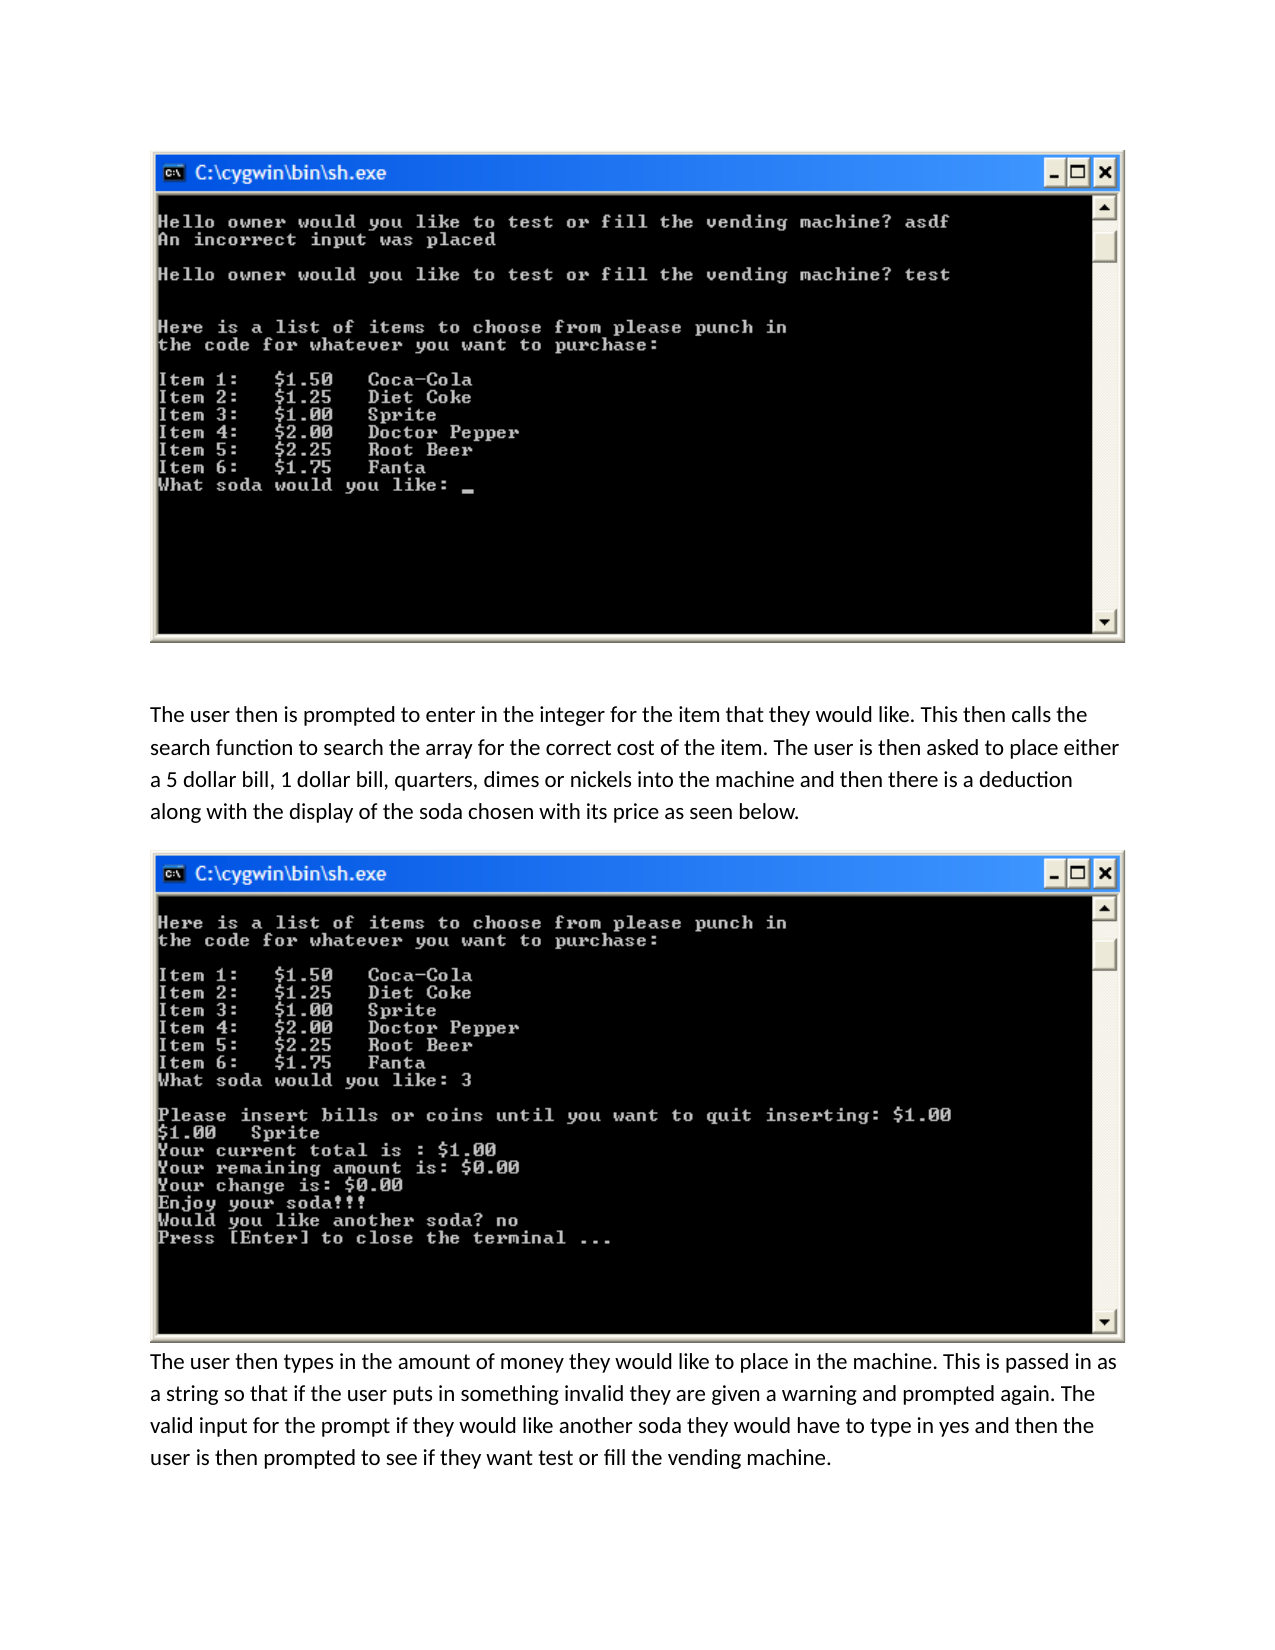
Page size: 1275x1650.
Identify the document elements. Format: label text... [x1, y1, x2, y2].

picture [150, 150, 1125, 643]
text The user then types in the amount of money they would like to place in the machine. This is passed in as a string so that if the user puts in something invalid they are given a warning and prompted again. The valid input for the prompt if they would like another soda they would have to type in yes and then the user is then prompted to see if they want test or fill the vending machine. [150, 1343, 1125, 1471]
text The user then is prompted to enter in the integer for the item that they would like. This then calls the search function to search the array for the correct cost of the item. The user is then asked to place either a 5 dollar bill, 1 dollar bill, quarters, dimes or nickels into the machine and then there is a deduction along with the display of the soda chosen with its price as seen below. [150, 701, 1125, 825]
picture [150, 850, 1125, 1343]
